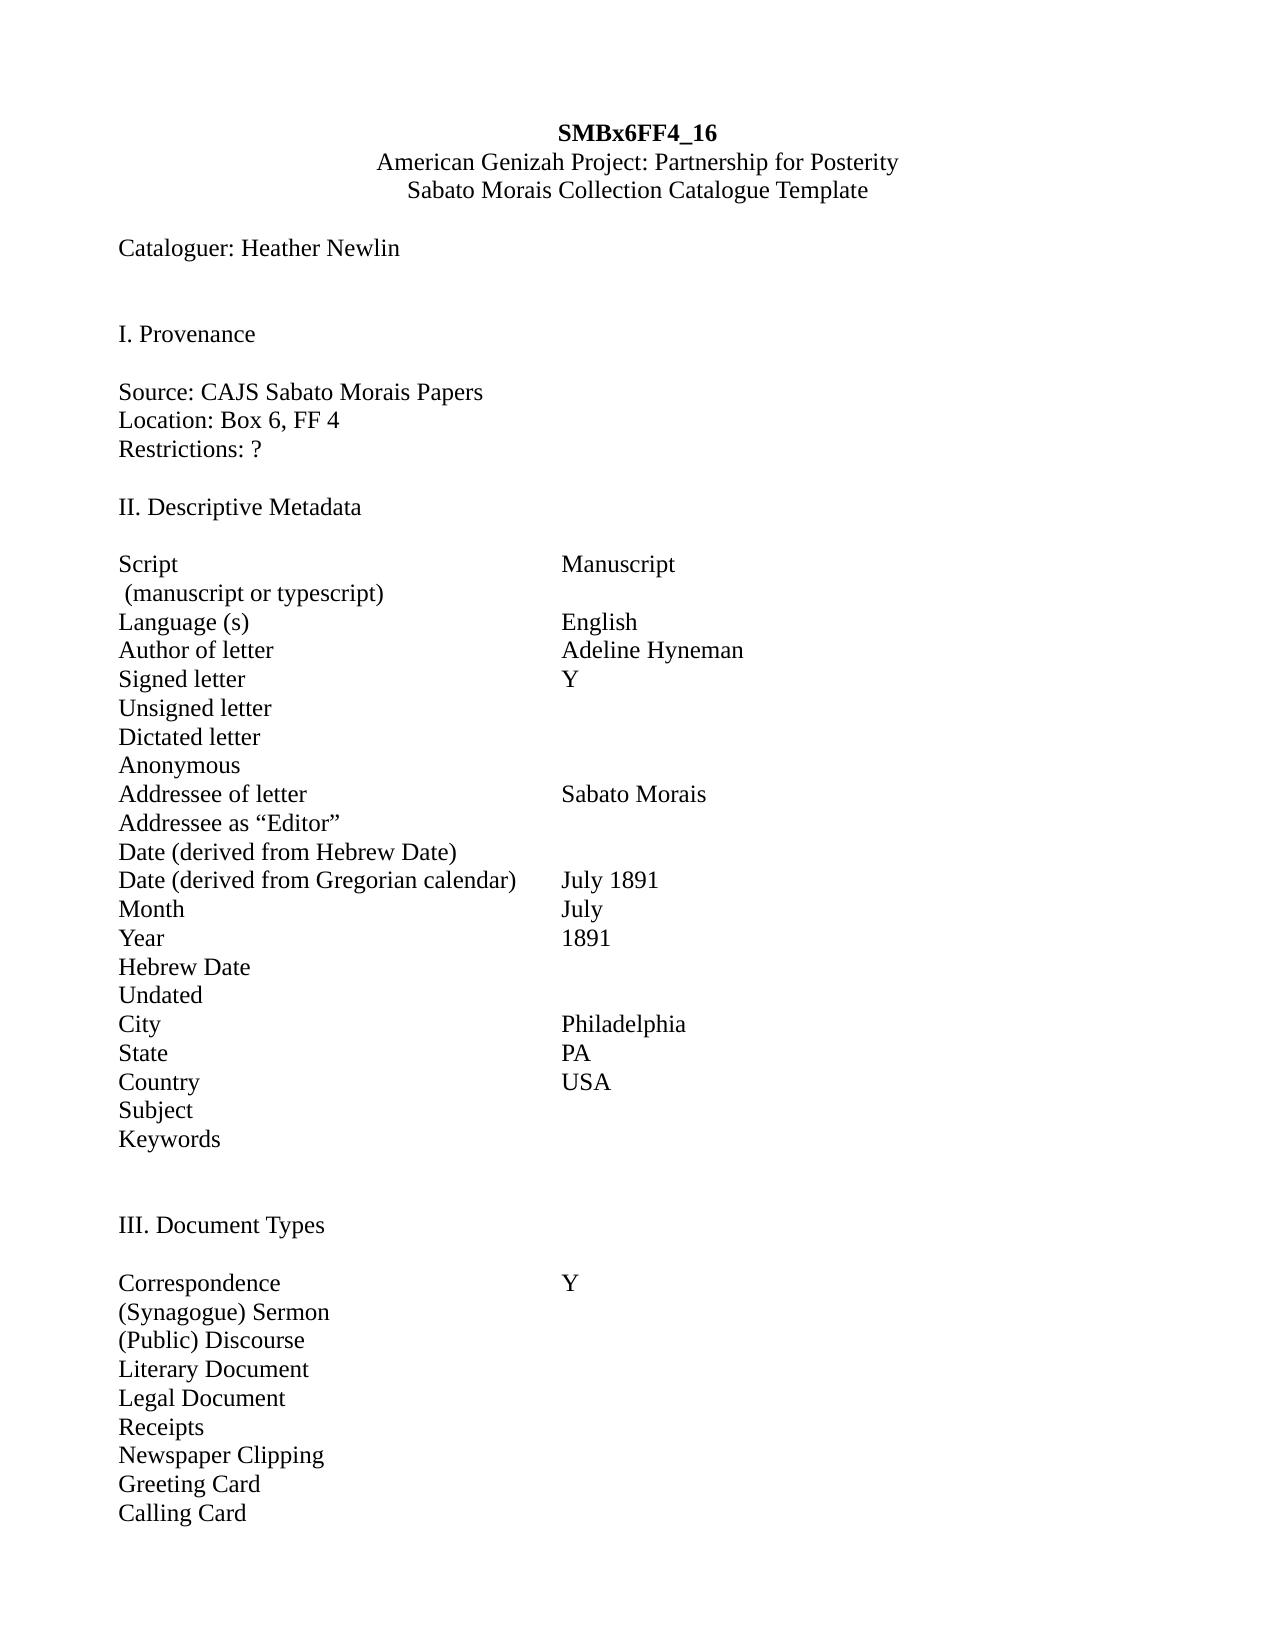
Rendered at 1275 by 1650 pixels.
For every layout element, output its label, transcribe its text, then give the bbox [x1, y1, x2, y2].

text Undated [118, 981, 1157, 1009]
text Newspaper Clipping [118, 1441, 1157, 1469]
text State PA [118, 1038, 1157, 1067]
text Unsigned letter [118, 693, 1157, 722]
text Legal Document [118, 1383, 1157, 1412]
text Source: CAJS Sabato Morais Papers [118, 377, 1157, 406]
text Country USA [118, 1067, 1157, 1096]
text Restrictions: ? [118, 434, 1157, 463]
text American Genizah Project: Partnership for Posterity [118, 147, 1157, 176]
text Author of letter Adeline Hyneman [118, 636, 1157, 664]
text Month July [118, 894, 1157, 923]
text Keywords [118, 1124, 1157, 1153]
text Hebrew Date [118, 952, 1157, 981]
text Sabato Morais Collection Catalogue Template [118, 176, 1157, 204]
text Greeting Card [118, 1469, 1157, 1498]
text Addressee of letter Sabato Morais [118, 779, 1157, 808]
text SMBx6FF4_16 [118, 118, 1157, 147]
text Literary Document [118, 1354, 1157, 1383]
text I. Provenance [118, 319, 1157, 348]
text Anonymous [118, 751, 1157, 779]
text (manuscript or typescript) [118, 578, 1157, 607]
text Cataloguer: Heather Newlin [118, 233, 1157, 262]
text Calling Card [118, 1498, 1157, 1527]
text Date (derived from Hebrew Date) [118, 837, 1157, 866]
text Subject [118, 1096, 1157, 1124]
text Signed letter Y [118, 664, 1157, 693]
text Addressee as “Editor” [118, 808, 1157, 837]
text II. Descriptive Metadata [118, 492, 1157, 521]
text Script Manuscript [118, 549, 1157, 578]
text Language (s) English [118, 607, 1157, 636]
text Dictated letter [118, 722, 1157, 751]
text (Synagogue) Sermon [118, 1297, 1157, 1326]
text Year 1891 [118, 923, 1157, 952]
text City Philadelphia [118, 1009, 1157, 1038]
text Correspondence Y [118, 1268, 1157, 1297]
text Date (derived from Gregorian calendar) July 1891 [118, 866, 1157, 894]
text III. Document Types [118, 1211, 1157, 1239]
text Receipts [118, 1412, 1157, 1441]
text Location: Box 6, FF 4 [118, 406, 1157, 434]
text (Public) Discourse [118, 1326, 1157, 1354]
